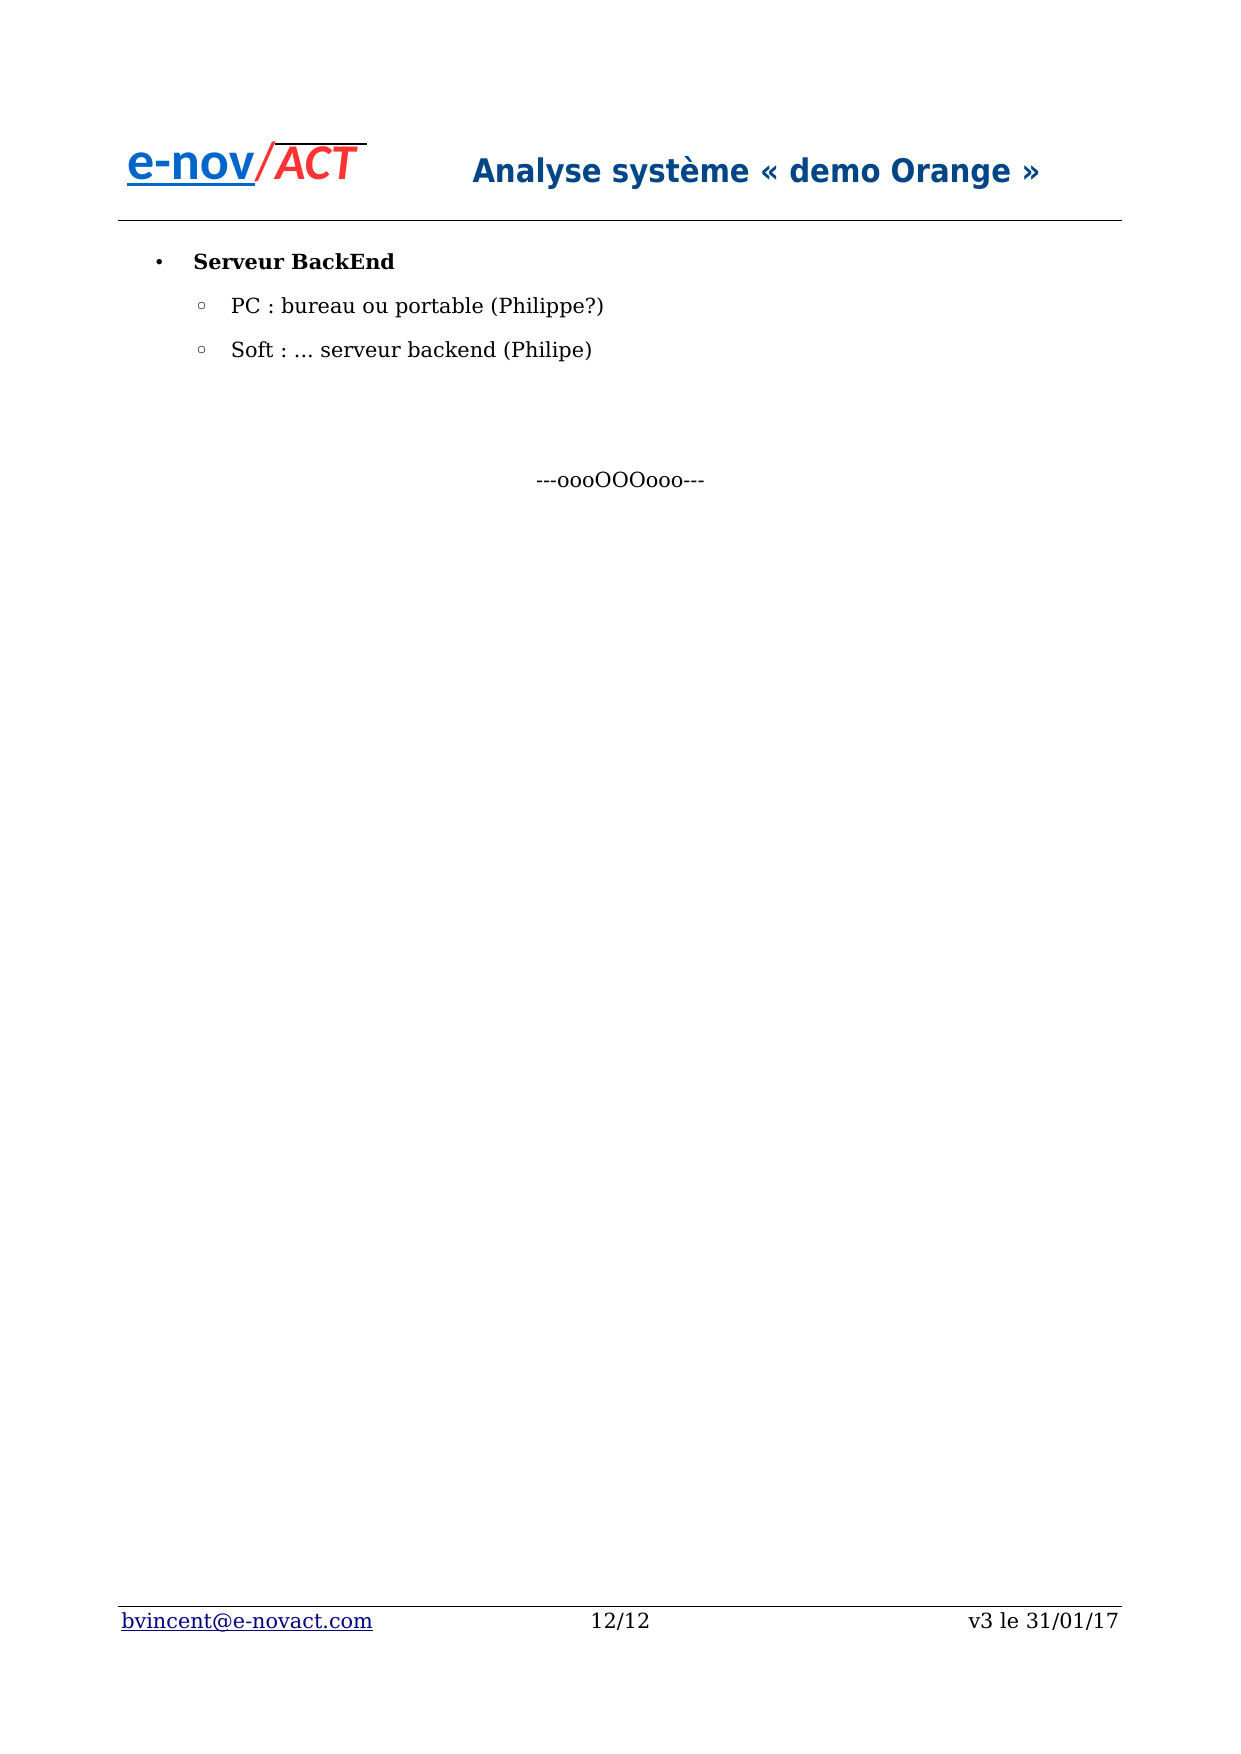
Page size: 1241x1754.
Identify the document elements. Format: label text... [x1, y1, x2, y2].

list PC : bureau ou portable (Philippe?) [193, 294, 1122, 318]
list Soft : ... serveur backend (Philipe) [193, 338, 1122, 362]
list Serveur BackEnd [156, 250, 1122, 274]
text ---oooOOOooo--- [118, 468, 1122, 493]
